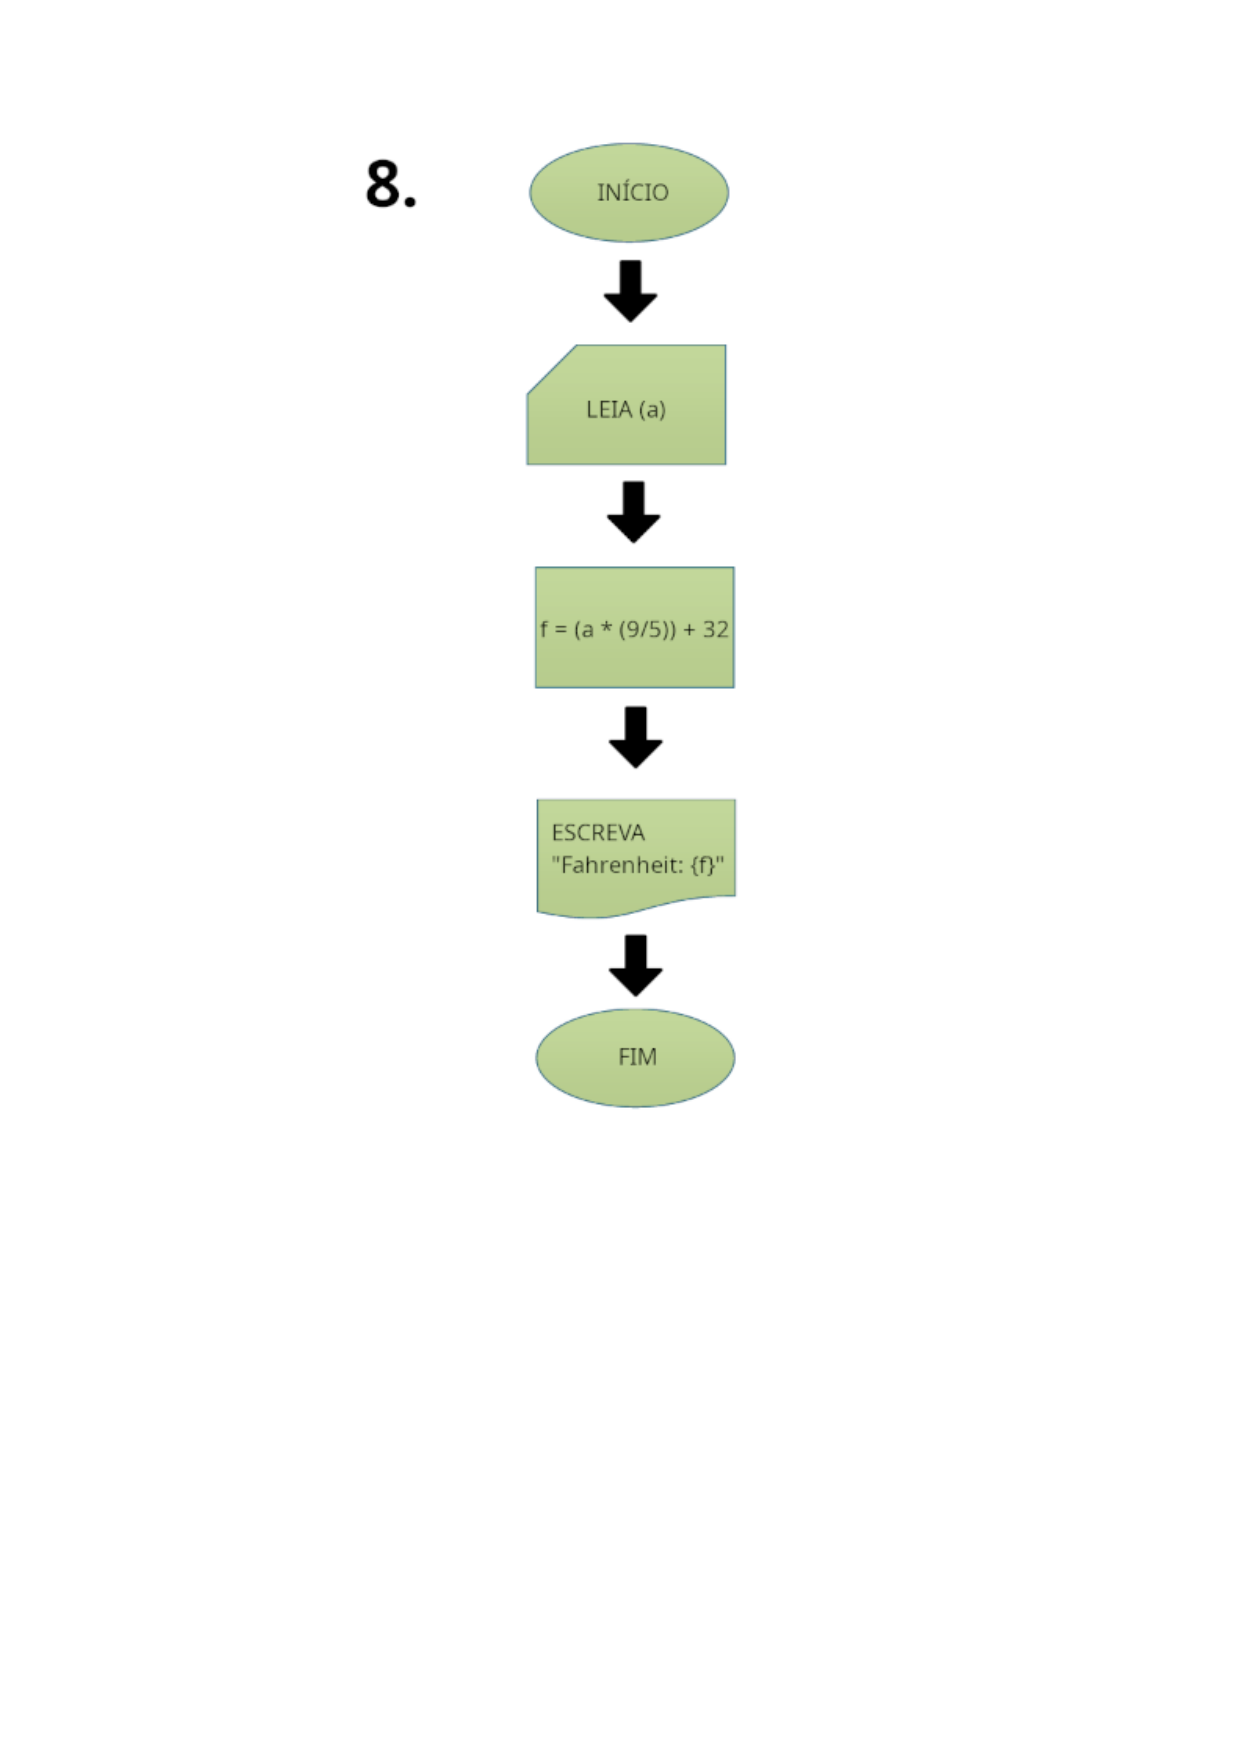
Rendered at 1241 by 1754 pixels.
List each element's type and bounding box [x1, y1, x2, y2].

picture [349, 118, 891, 1161]
